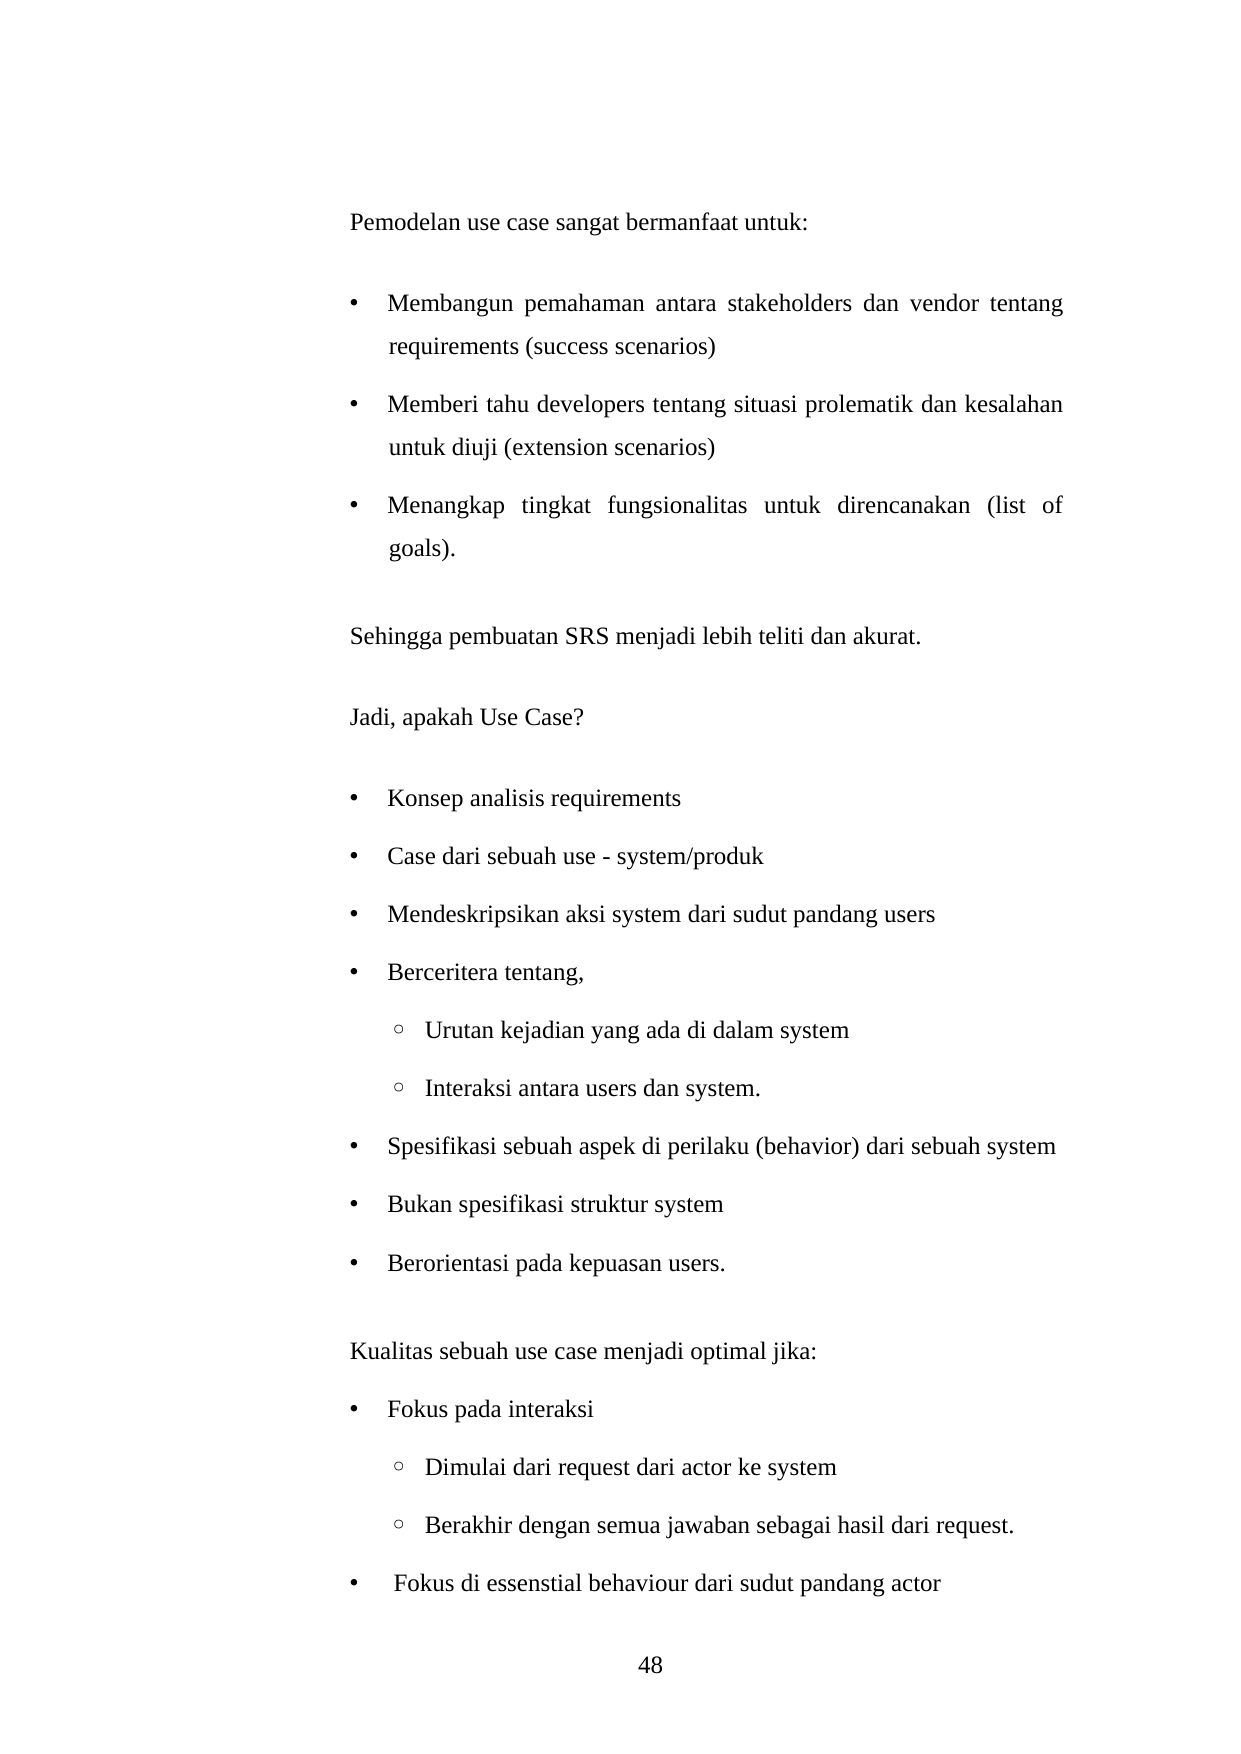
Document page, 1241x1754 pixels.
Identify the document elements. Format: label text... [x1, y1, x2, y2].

list Interaksi antara users dan system. [388, 1073, 1063, 1102]
list Berakhir dengan semua jawaban sebagai hasil dari request. [388, 1510, 1063, 1539]
text Pemodelan use case sangat bermanfaat untuk: [237, 207, 1063, 236]
list Berorientasi pada kepuasan users. [349, 1248, 1063, 1276]
list Dimulai dari request dari actor ke system [388, 1452, 1063, 1481]
list Fokus di essenstial behaviour dari sudut pandang actor [349, 1568, 1063, 1597]
text Kualitas sebuah use case menjadi optimal jika: [349, 1336, 1063, 1364]
list Bukan spesifikasi struktur system [349, 1189, 1063, 1218]
list Memberi tahu developers tentang situasi prolematik dan kesalahan untuk diuji (extension scenarios) [349, 389, 1063, 461]
list Menangkap tingkat fungsionalitas untuk direncanakan (list of goals). [349, 490, 1063, 562]
list Spesifikasi sebuah aspek di perilaku (behavior) dari sebuah system [349, 1131, 1063, 1160]
text Sehingga pembuatan SRS menjadi lebih teliti dan akurat. [237, 621, 1063, 650]
list Konsep analisis requirements [349, 783, 1063, 811]
text Jadi, apakah Use Case? [237, 702, 1063, 731]
list Case dari sebuah use - system/produk [349, 841, 1063, 869]
list Berceritera tentang, [349, 957, 1063, 986]
list Membangun pemahaman antara stakeholders dan vendor tentang requirements (success scenarios) [349, 288, 1063, 359]
list Urutan kejadian yang ada di dalam system [388, 1015, 1063, 1044]
list Fokus pada interaksi [349, 1394, 1063, 1423]
list Mendeskripsikan aksi system dari sudut pandang users [349, 899, 1063, 928]
